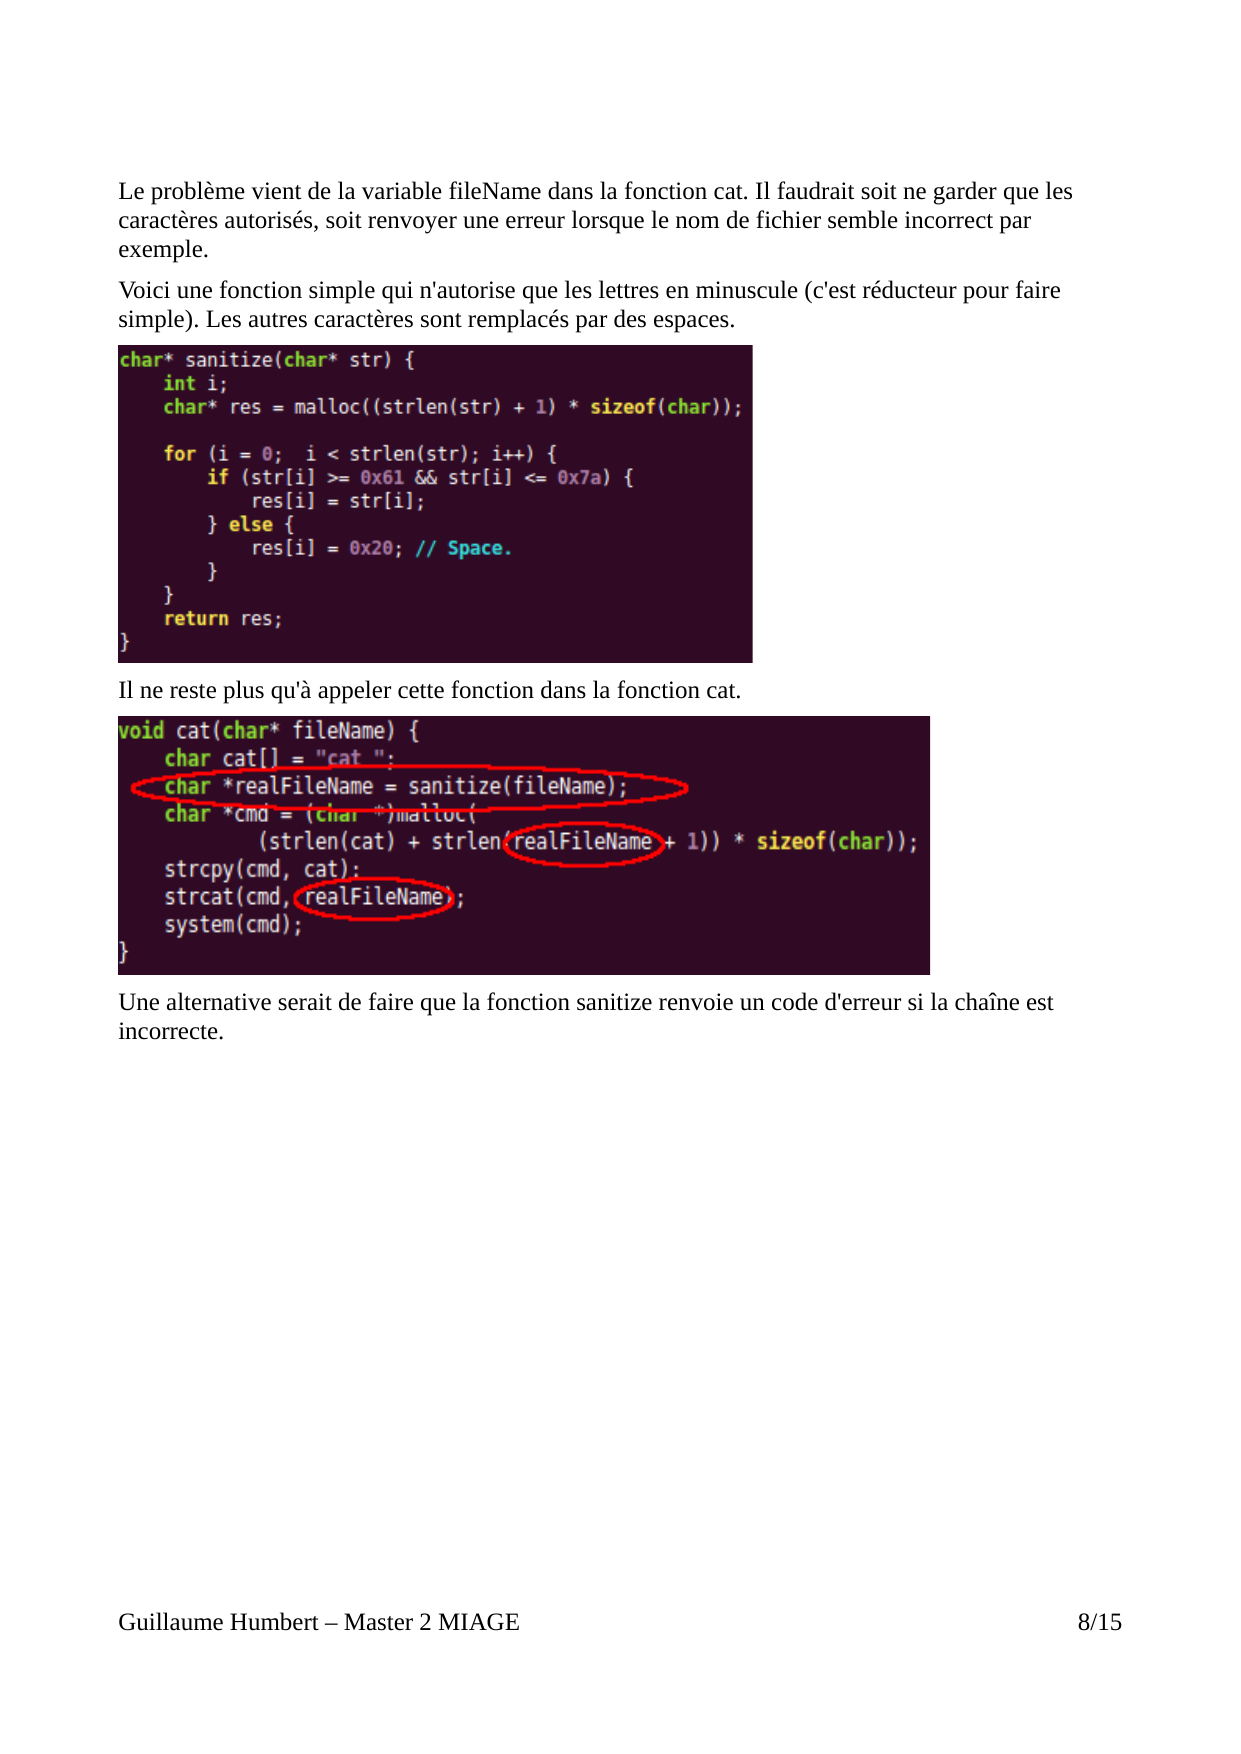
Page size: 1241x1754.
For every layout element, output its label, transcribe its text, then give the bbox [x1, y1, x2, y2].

text Le problème vient de la variable fileName dans la fonction cat. Il faudrait soit ne garder que les caractères autorisés, soit renvoyer une erreur lorsque le nom de fichier semble incorrect par exemple. [118, 176, 1122, 263]
picture [118, 716, 931, 975]
picture [118, 345, 753, 663]
text Une alternative serait de faire que la fonction sanitize renvoie un code d'erreur si la chaîne est incorrecte. [118, 987, 1122, 1044]
text Voici une fonction simple qui n'autorise que les lettres en minuscule (c'est réducteur pour faire simple). Les autres caractères sont remplacés par des espaces. [118, 275, 1122, 333]
text Il ne reste plus qu'à appeler cette fonction dans la fonction cat. [118, 675, 1122, 703]
